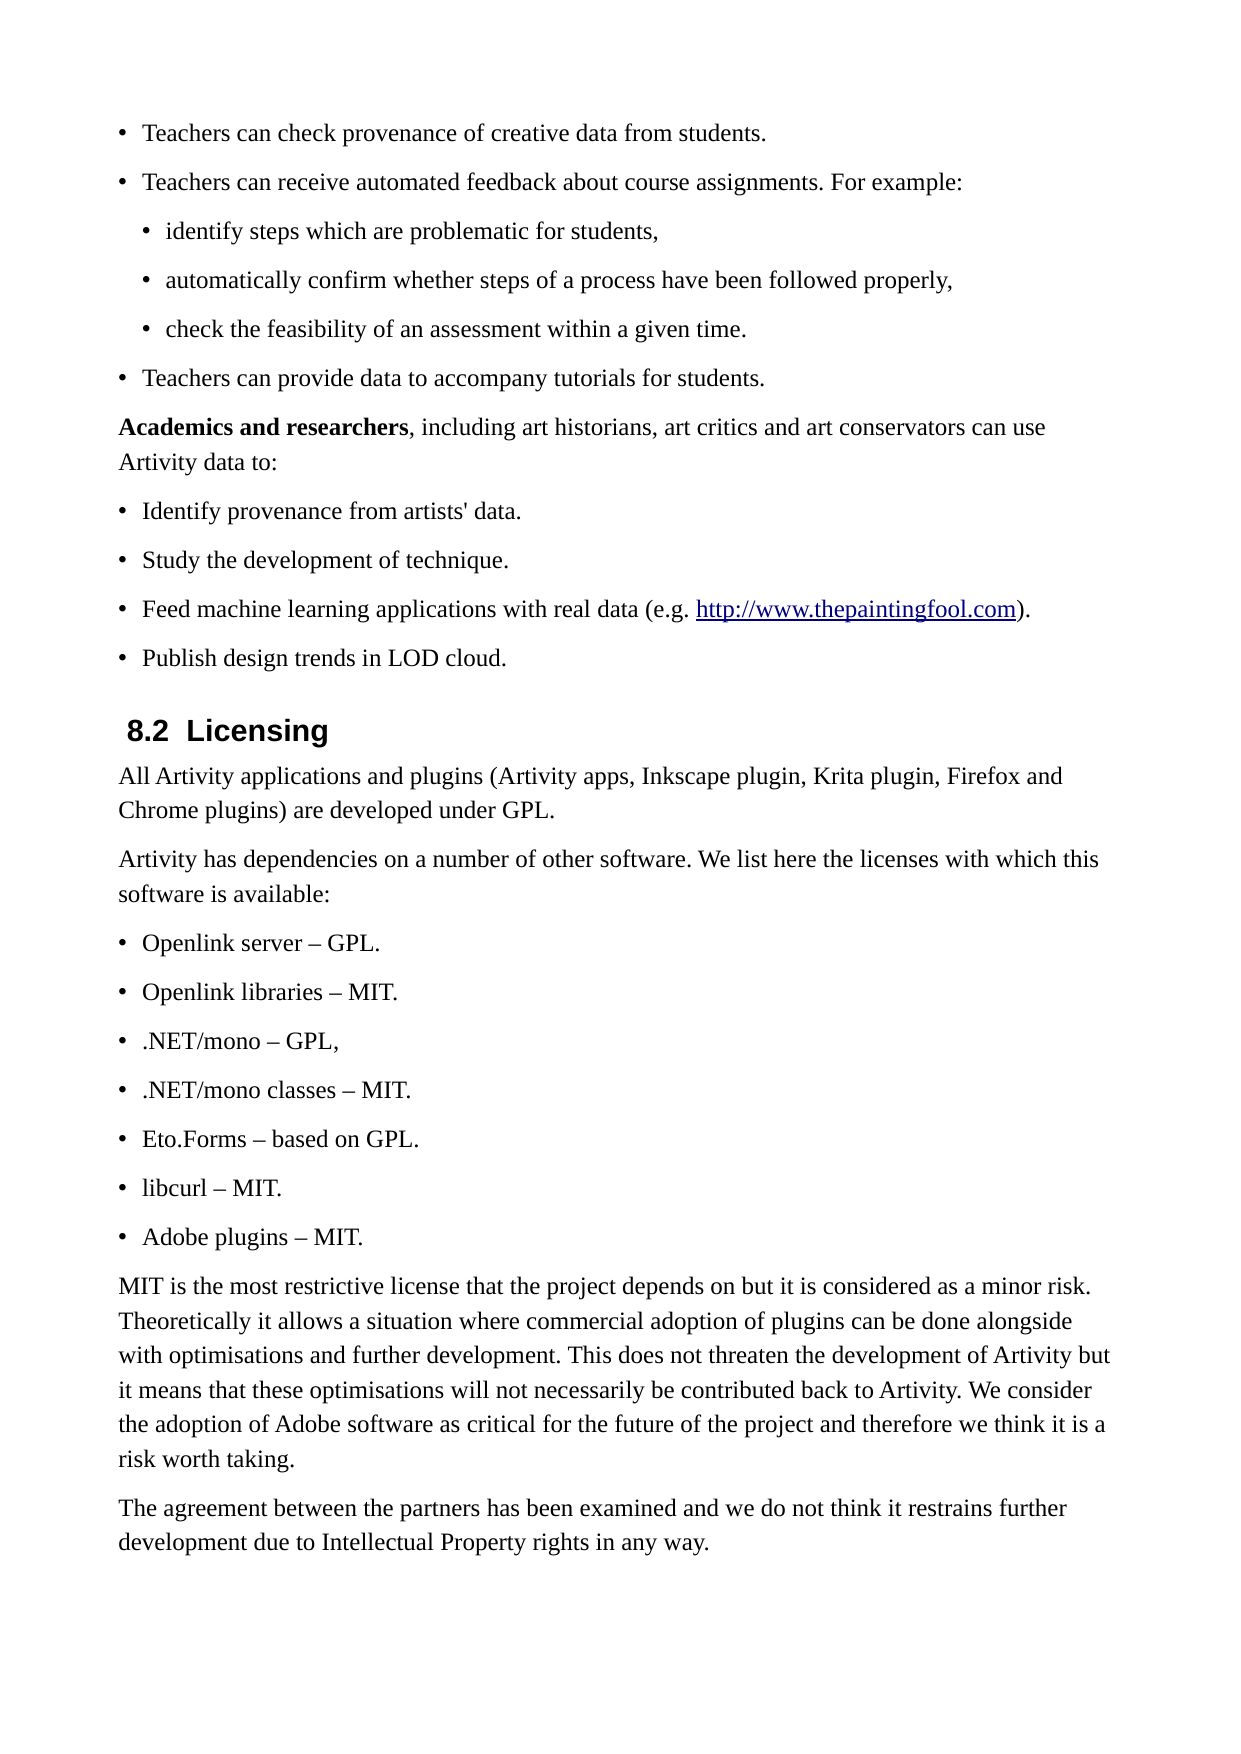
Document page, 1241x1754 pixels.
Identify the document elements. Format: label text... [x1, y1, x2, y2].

subtitle Licensing [118, 713, 1122, 748]
list Teachers can receive automated feedback about course assignments. For example: [118, 167, 1122, 196]
text MIT is the most restrictive license that the project depends on but it is considered as a minor risk. Theoretically it allows a situation where commercial adoption of plugins can be done alongside with optimisations and further development. This does not threaten the development of Artivity but it means that these optimisations will not necessarily be contributed back to Artivity. We consider the adoption of Adobe software as critical for the future of the project and therefore we think it is a risk worth taking. [118, 1271, 1122, 1473]
list Openlink server – GPL. [118, 928, 1122, 957]
list Teachers can provide data to accompany tutorials for students. [118, 363, 1122, 392]
list libcurl – MIT. [118, 1173, 1122, 1202]
list automatically confirm whether steps of a process have been followed properly, [142, 265, 1122, 294]
list Identify provenance from artists' data. [118, 496, 1122, 525]
list .NET/mono classes – MIT. [118, 1075, 1122, 1104]
list Eto.Forms – based on GPL. [118, 1124, 1122, 1153]
list Publish design trends in LOD cloud. [118, 643, 1122, 672]
list .NET/mono – GPL, [118, 1026, 1122, 1055]
text The agreement between the partners has been examined and we do not think it restrains further development due to Intellectual Property rights in any way. [118, 1493, 1122, 1556]
list Openlink libraries – MIT. [118, 977, 1122, 1006]
list Adobe plugins – MIT. [118, 1222, 1122, 1251]
text Academics and researchers, including art historians, art critics and art conservators can use Artivity data to: [118, 412, 1122, 476]
list Feed machine learning applications with real data (e.g. http://www.thepaintingfool.com). [118, 594, 1122, 623]
list Study the development of technique. [118, 545, 1122, 574]
text All Artivity applications and plugins (Artivity apps, Inkscape plugin, Krita plugin, Firefox and Chrome plugins) are developed under GPL. [118, 761, 1122, 824]
list identify steps which are problematic for students, [142, 216, 1122, 245]
list Teachers can check provenance of creative data from students. [118, 118, 1122, 147]
text Artivity has dependencies on a number of other software. We list here the licenses with which this software is available: [118, 844, 1122, 908]
list check the feasibility of an assessment within a given time. [142, 314, 1122, 343]
